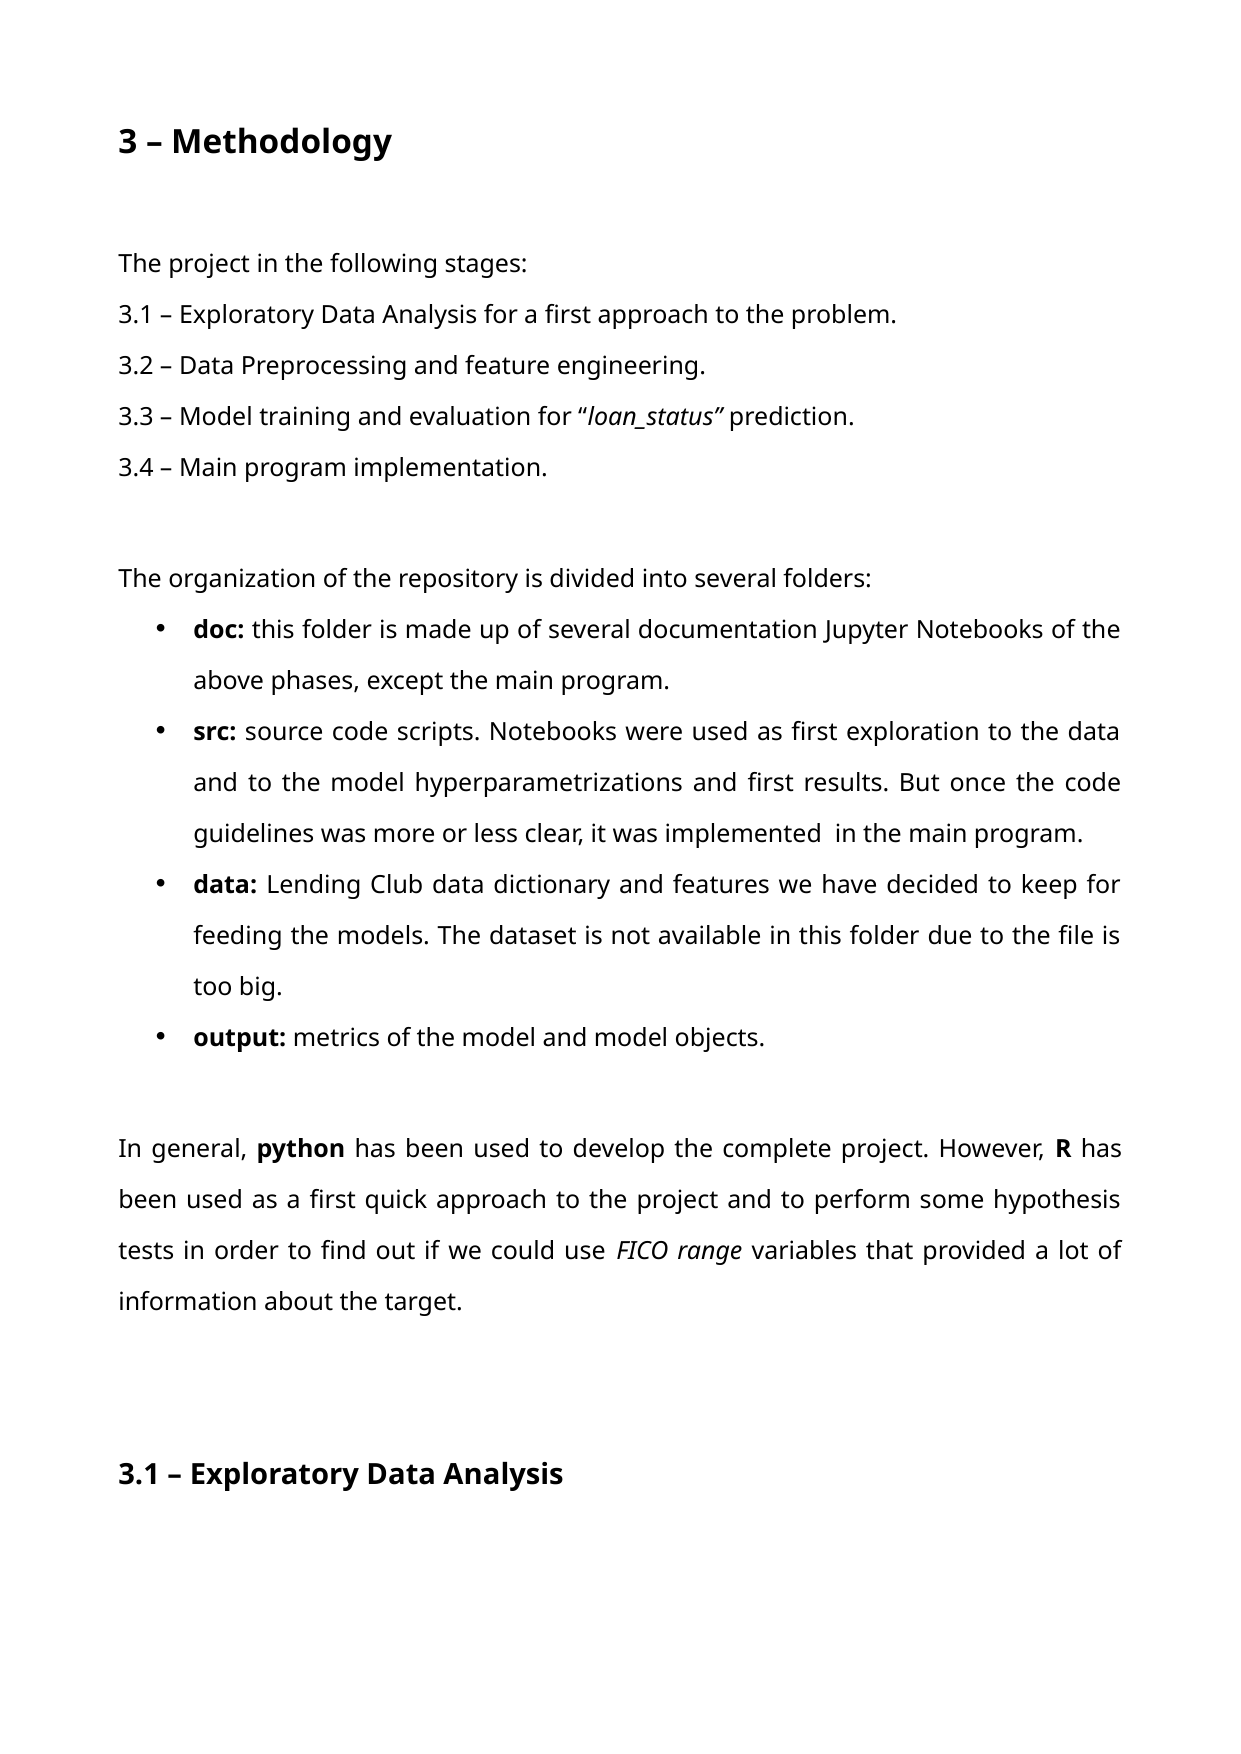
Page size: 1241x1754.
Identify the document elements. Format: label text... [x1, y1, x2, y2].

list data: Lending Club data dictionary and features we have decided to keep for feeding the models. The dataset is not available in this folder due to the file is too big. [156, 867, 1122, 1003]
text 3.2 – Data Preprocessing and feature engineering. [118, 348, 1122, 382]
list src: source code scripts. Notebooks were used as first exploration to the data and to the model hyperparametrizations and first results. But once the code guidelines was more or less clear, it was implemented in the main program. [156, 713, 1122, 850]
text The organization of the repository is divided into several folders: [118, 560, 1122, 594]
text 3.1 – Exploratory Data Analysis [118, 1453, 1122, 1493]
list output: metrics of the model and model objects. [156, 1020, 1122, 1054]
text 3 – Methodology [118, 118, 1122, 163]
text 3.4 – Main program implementation. [118, 450, 1122, 484]
text In general, python has been used to develop the complete project. However, R has been used as a first quick approach to the project and to perform some hypothesis tests in order to find out if we could use FICO range variables that provided a lot of information about the target. [118, 1130, 1122, 1317]
text 3.1 – Exploratory Data Analysis for a first approach to the problem. [118, 297, 1122, 331]
list doc: this folder is made up of several documentation Jupyter Notebooks of the above phases, except the main program. [156, 611, 1122, 697]
text 3.3 – Model training and evaluation for “loan_status” prediction. [118, 399, 1122, 433]
text The project in the following stages: [118, 246, 1122, 280]
